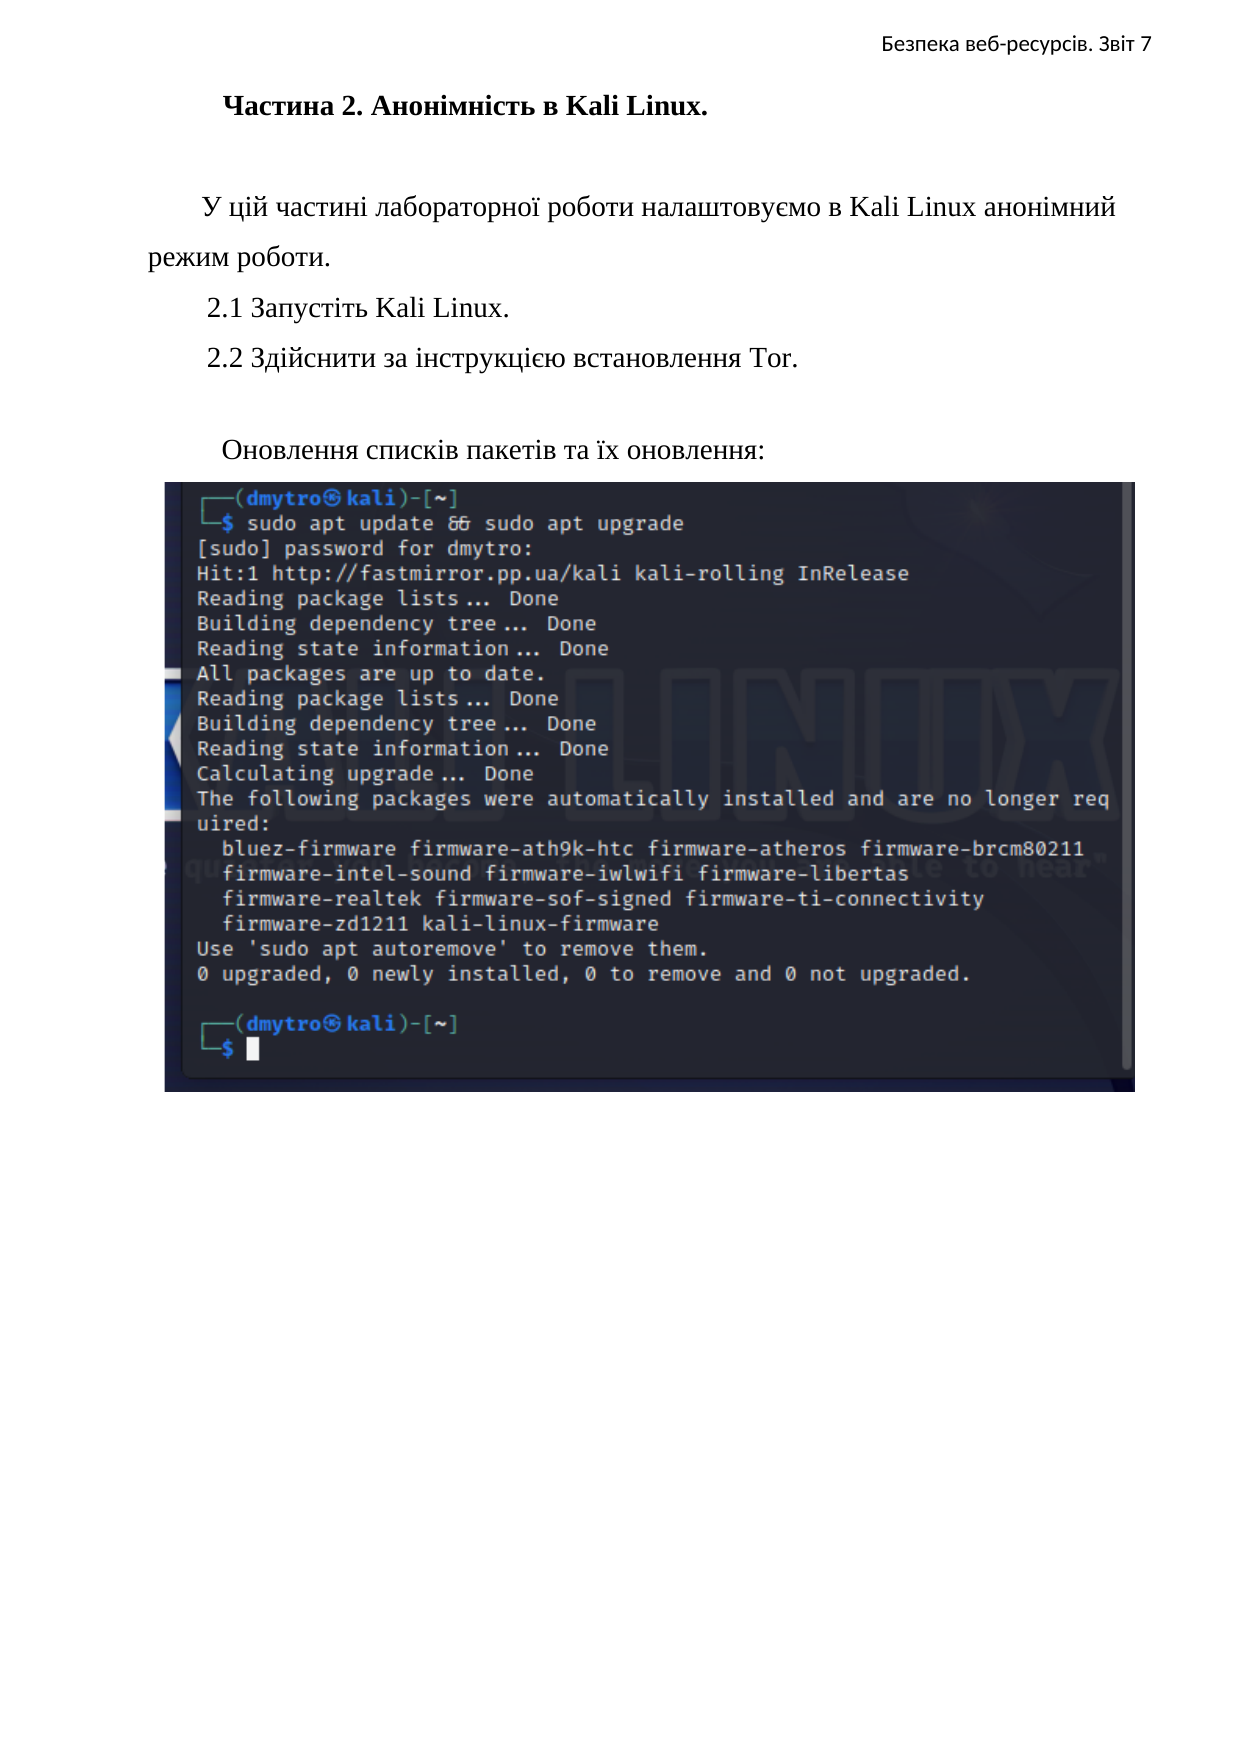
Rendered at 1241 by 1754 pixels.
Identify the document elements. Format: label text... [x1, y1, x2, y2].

list Оновлення списків пакетів та їх оновлення: [148, 432, 1152, 466]
list Частина 2. Анонімність в Kali Linux. [223, 88, 1152, 122]
list 2.2 Здійснити за інструкцією встановлення Tor. [148, 340, 1152, 374]
picture [164, 482, 1135, 1092]
list У цій частині лабораторної роботи налаштовуємо в Kali Linux анонімний режим роботи. [148, 189, 1152, 273]
list 2.1 Запустіть Kali Linux. [148, 290, 1152, 323]
